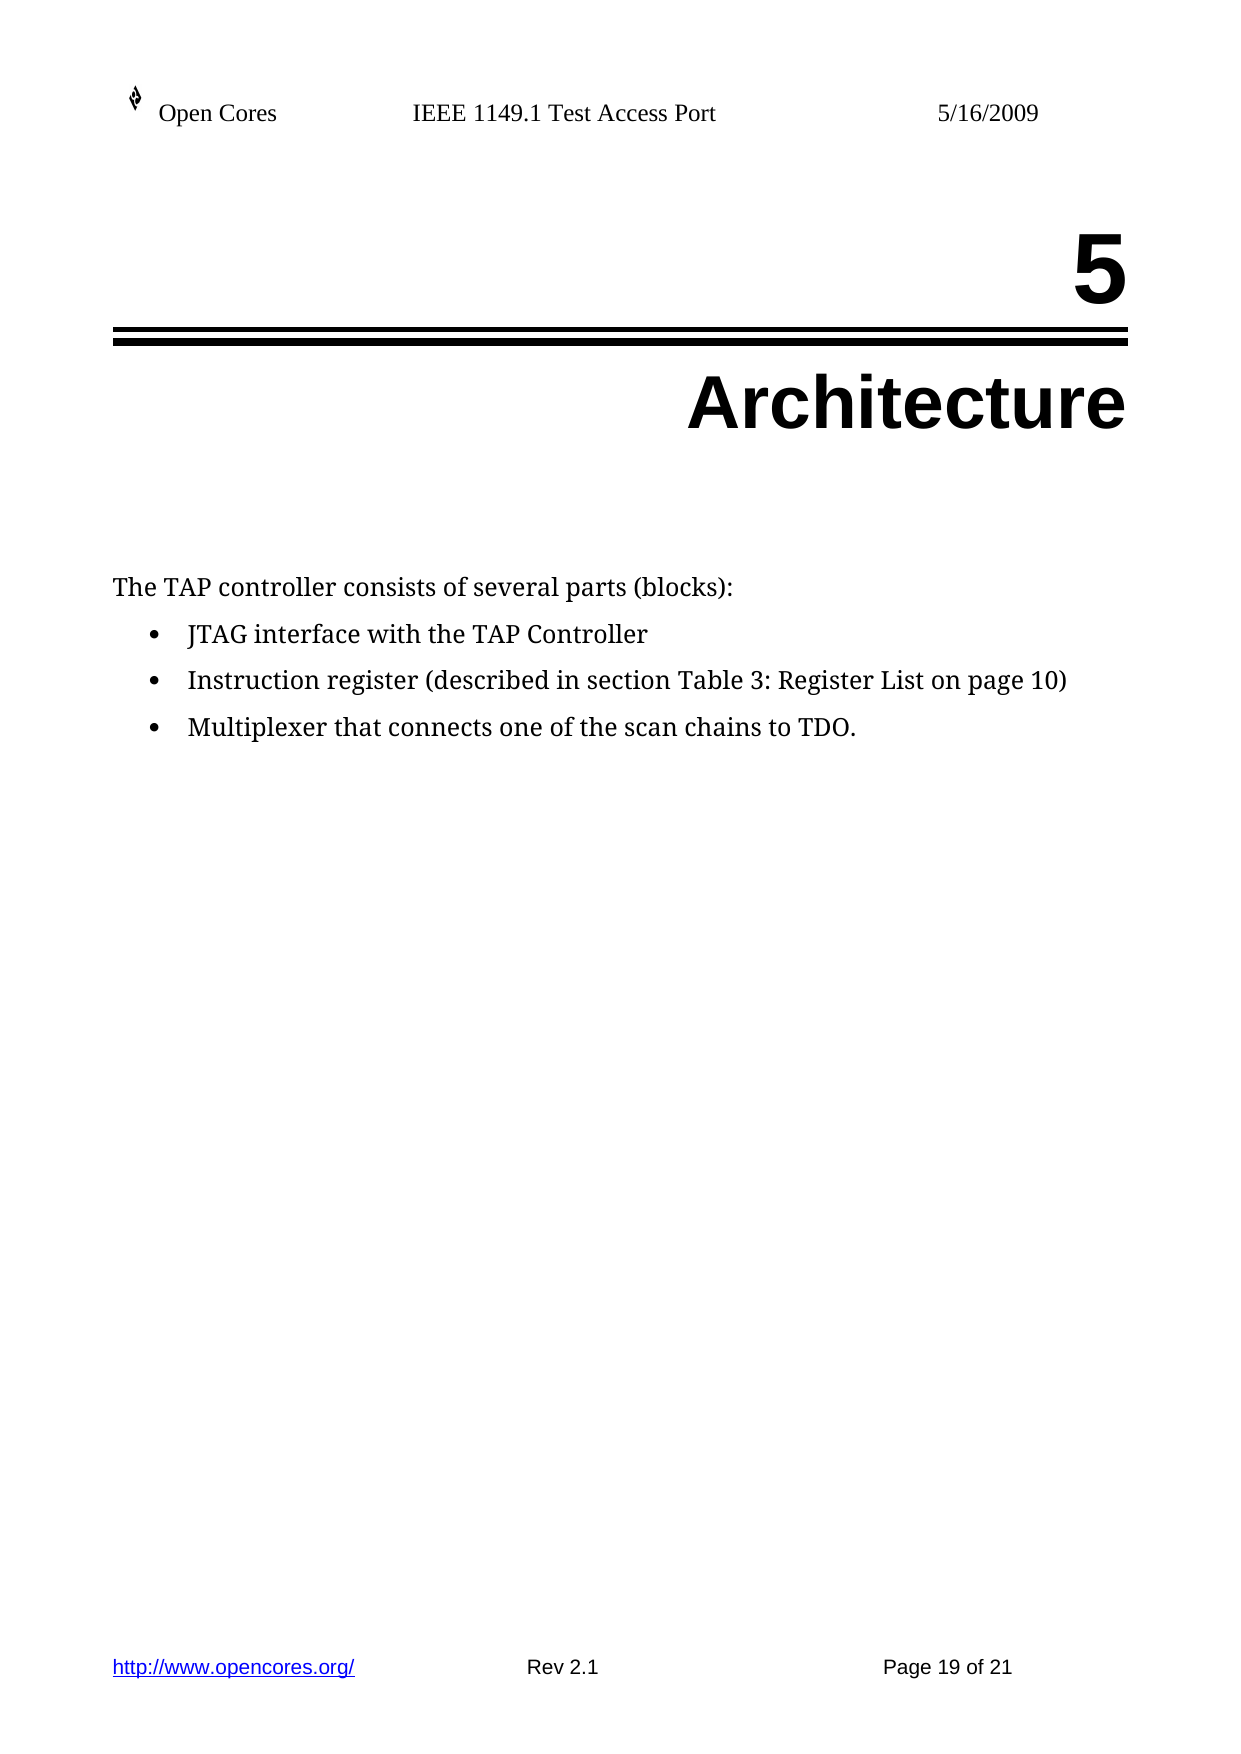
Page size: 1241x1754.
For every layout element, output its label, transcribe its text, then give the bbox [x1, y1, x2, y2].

text The TAP controller consists of several parts (blocks): [112, 570, 1128, 604]
list Multiplexer that connects one of the scan chains to TDO. [150, 709, 1128, 743]
list JTAG interface with the TAP Controller [150, 616, 1128, 650]
subtitle Architecture [112, 358, 1128, 445]
list Instruction register (described in section Table 3: Register List on page 10) [150, 663, 1128, 697]
